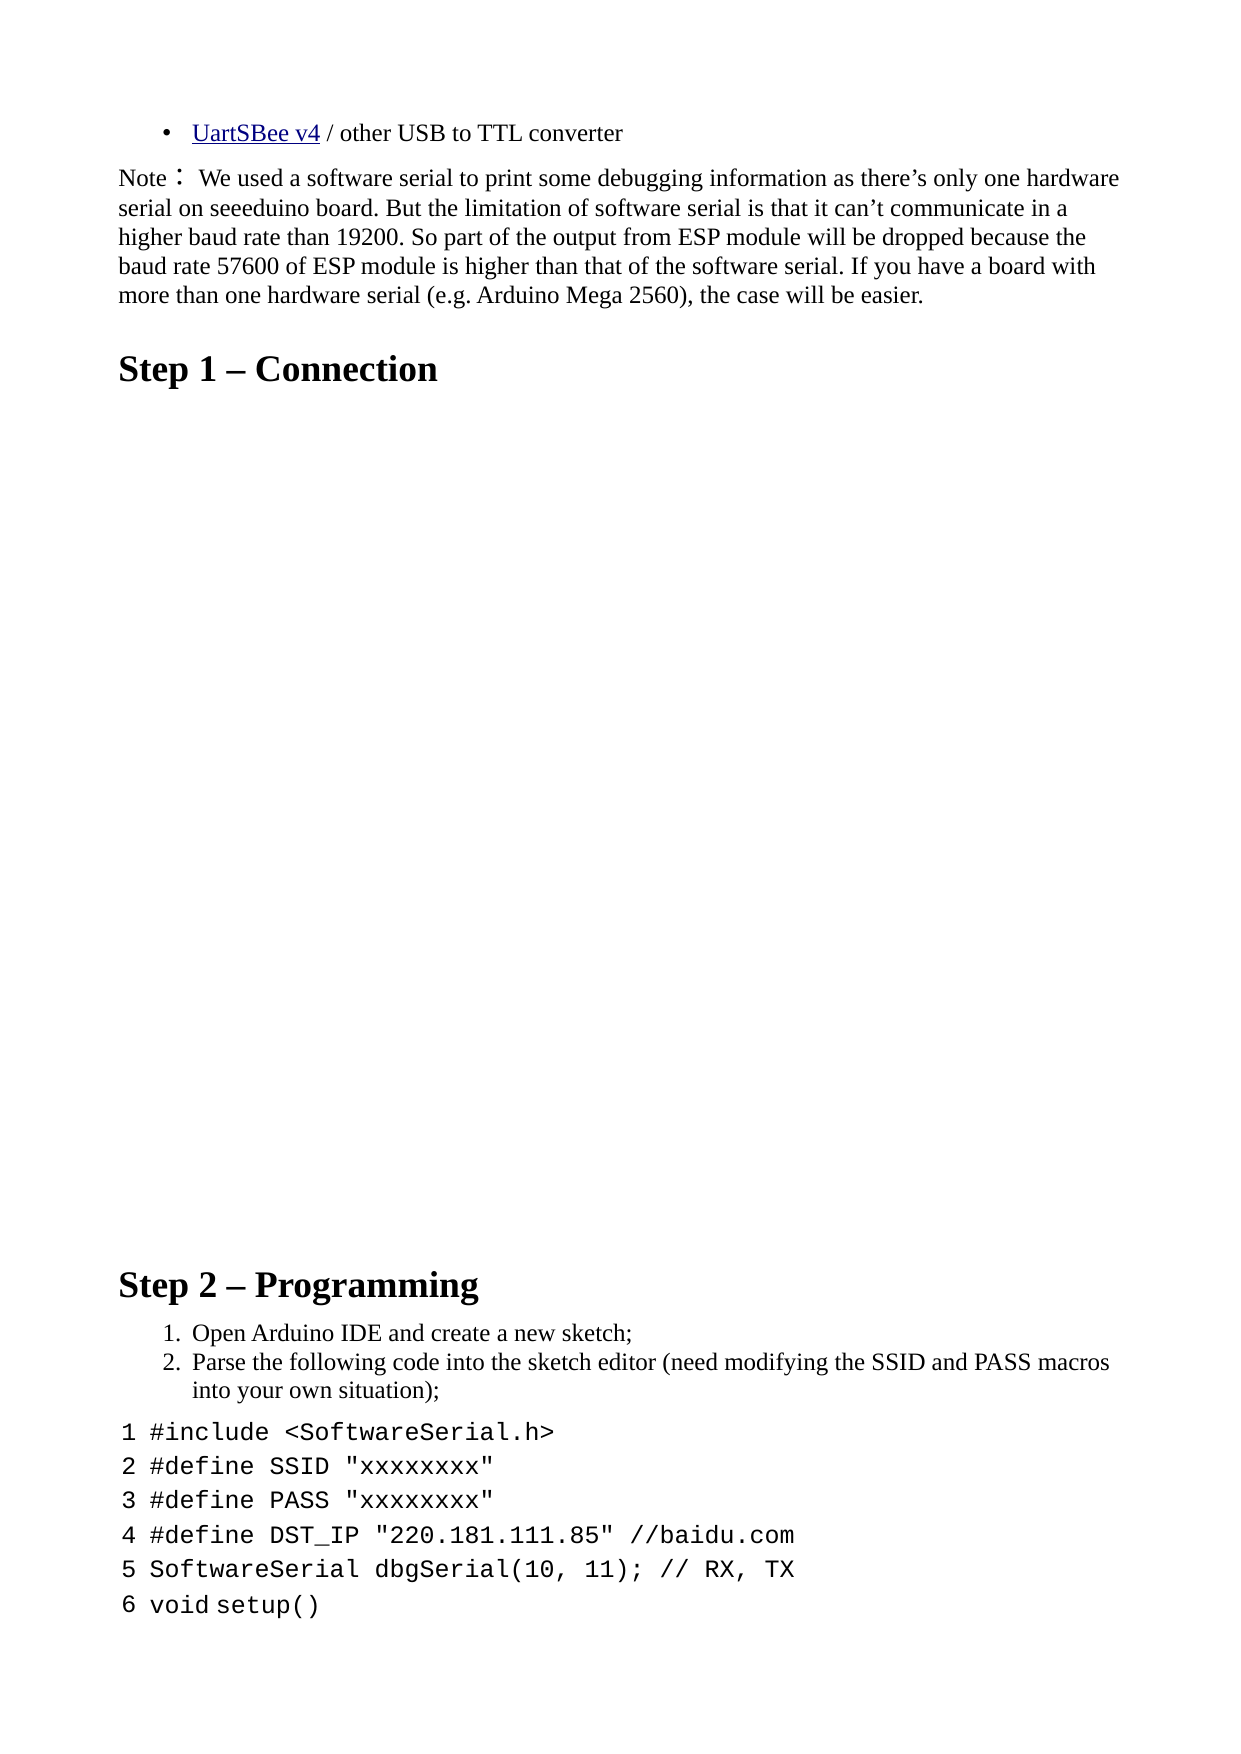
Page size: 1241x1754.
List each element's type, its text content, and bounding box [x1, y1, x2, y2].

table_header #include <SoftwareSerial.h> [146, 1417, 569, 1451]
table_header 6 [118, 1588, 146, 1624]
table_header 3 [118, 1485, 146, 1519]
table_header 2 [118, 1451, 146, 1485]
list UartSBee v4 / other USB to TTL converter [162, 118, 1122, 147]
table_header #define DST_IP "220.181.111.85" //baidu.com [146, 1519, 813, 1553]
table_header #define PASS "xxxxxxxx" [146, 1485, 511, 1519]
list Open Arduino IDE and create a new sketch; [162, 1318, 1122, 1347]
subtitle Step 1 – Connection [118, 346, 1122, 389]
table_header 5 [118, 1554, 146, 1588]
table_header 4 [118, 1519, 146, 1553]
table_header 1 [118, 1417, 146, 1451]
text Note： We used a software serial to print some debugging information as there’s only one hardware serial on seeeduino board. But the limitation of software serial is that it can’t communicate in a higher baud rate than 19200. So part of the output from ESP module will be dropped because the baud rate 57600 of ESP module is higher than that of the software serial. If you have a board with more than one hardware serial (e.g. Arduino Mega 2560), the case will be easier. [118, 159, 1122, 308]
list Parse the following code into the sketch editor (need modifying the SSID and PASS macros into your own situation); [162, 1347, 1122, 1404]
table_header #define SSID "xxxxxxxx" [146, 1451, 511, 1485]
table_header void setup() [146, 1588, 335, 1624]
subtitle Step 2 – Programming [118, 1262, 1122, 1306]
table_header SoftwareSerial dbgSerial(10, 11); // RX, TX [146, 1554, 814, 1588]
